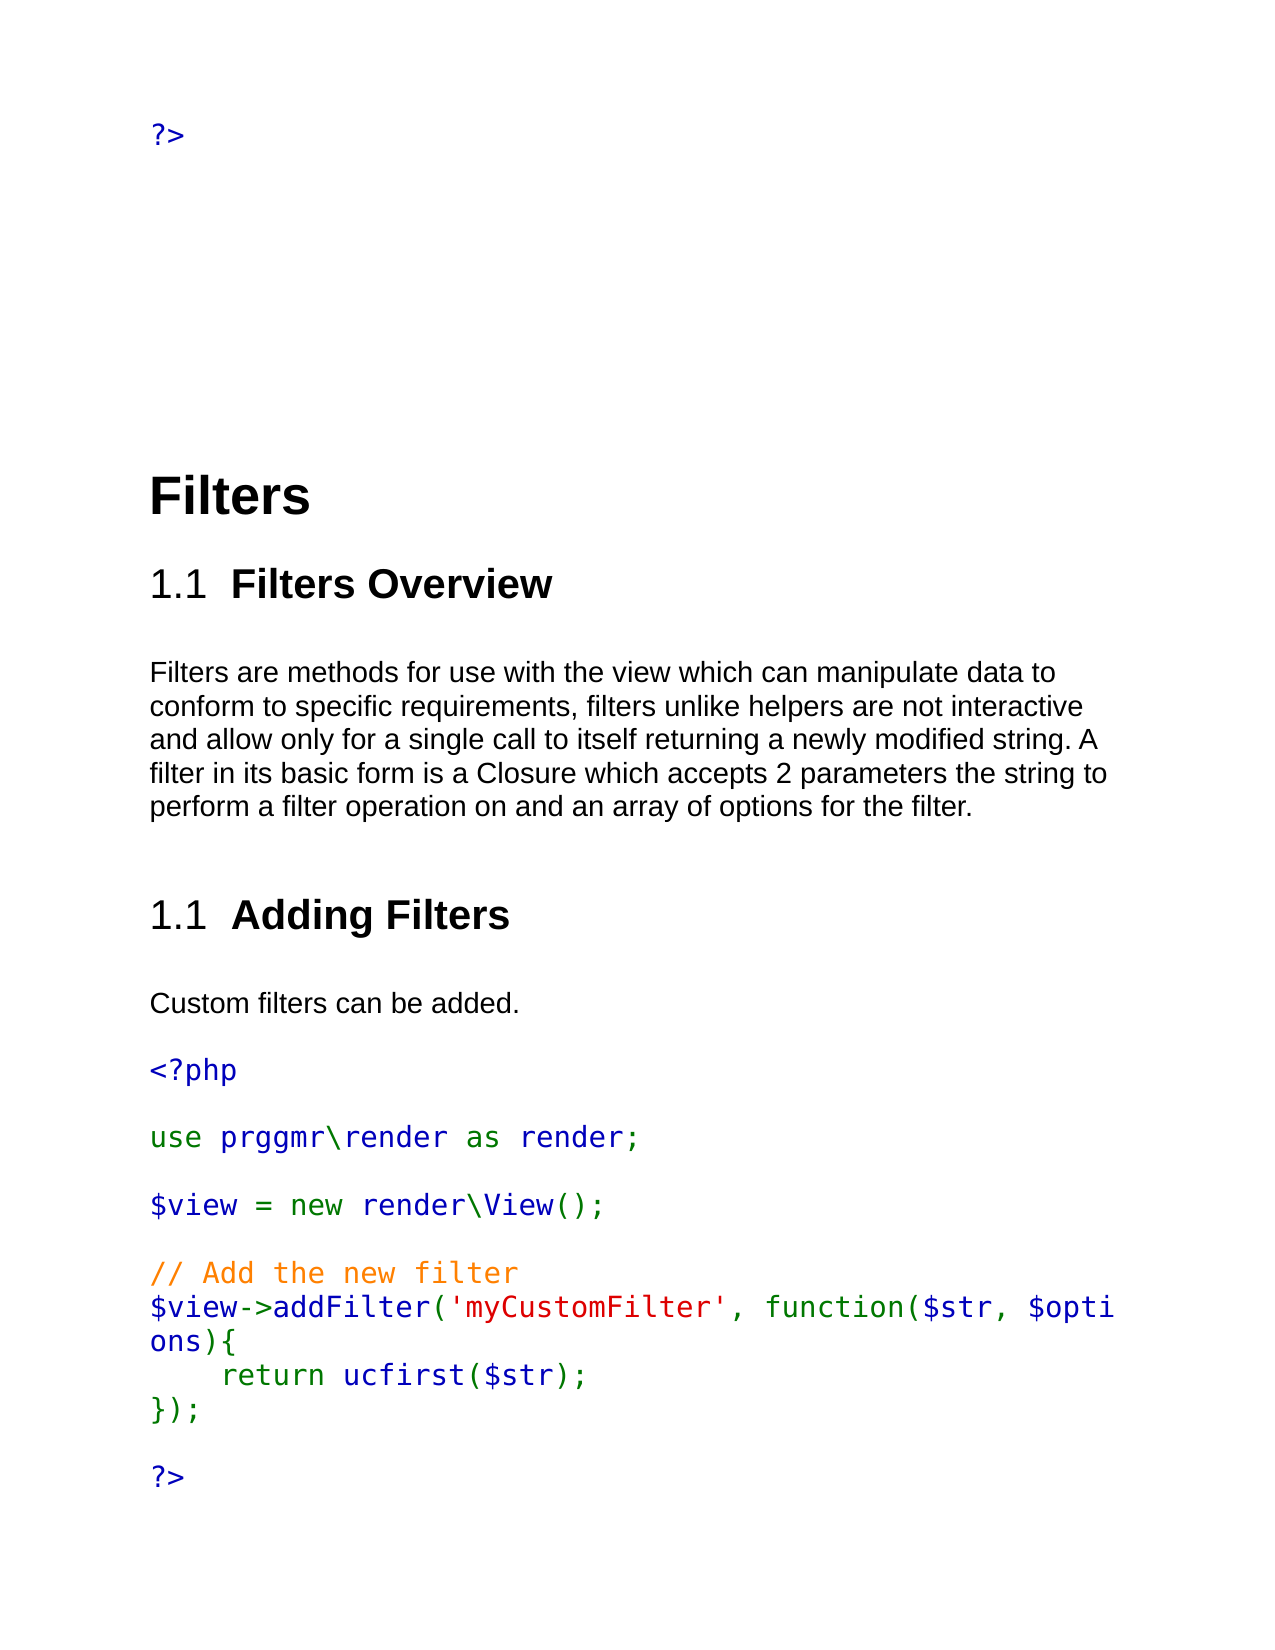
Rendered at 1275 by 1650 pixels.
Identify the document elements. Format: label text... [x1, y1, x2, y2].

text Filters [149, 463, 1132, 526]
text ?> [149, 118, 1132, 152]
text <?php use prggmr\render as render; $view = new render\View(); // Add the new filter $view->addFilter('myCustomFilter', function($str, $options){ return ucfirst($str); }); ?> [149, 1053, 1132, 1494]
text Filters are methods for use with the view which can manipulate data to conform to specific requirements, filters unlike helpers are not interactive and allow only for a single call to itself returning a newly modified string. A filter in its basic form is a Closure which accepts 2 parameters the string to perform a filter operation on and an array of options for the filter. [149, 655, 1132, 823]
text 1.1 Filters Overview [149, 559, 1132, 607]
text 1.1 Adding Filters [149, 890, 1132, 938]
text Custom filters can be added. [149, 986, 1132, 1019]
